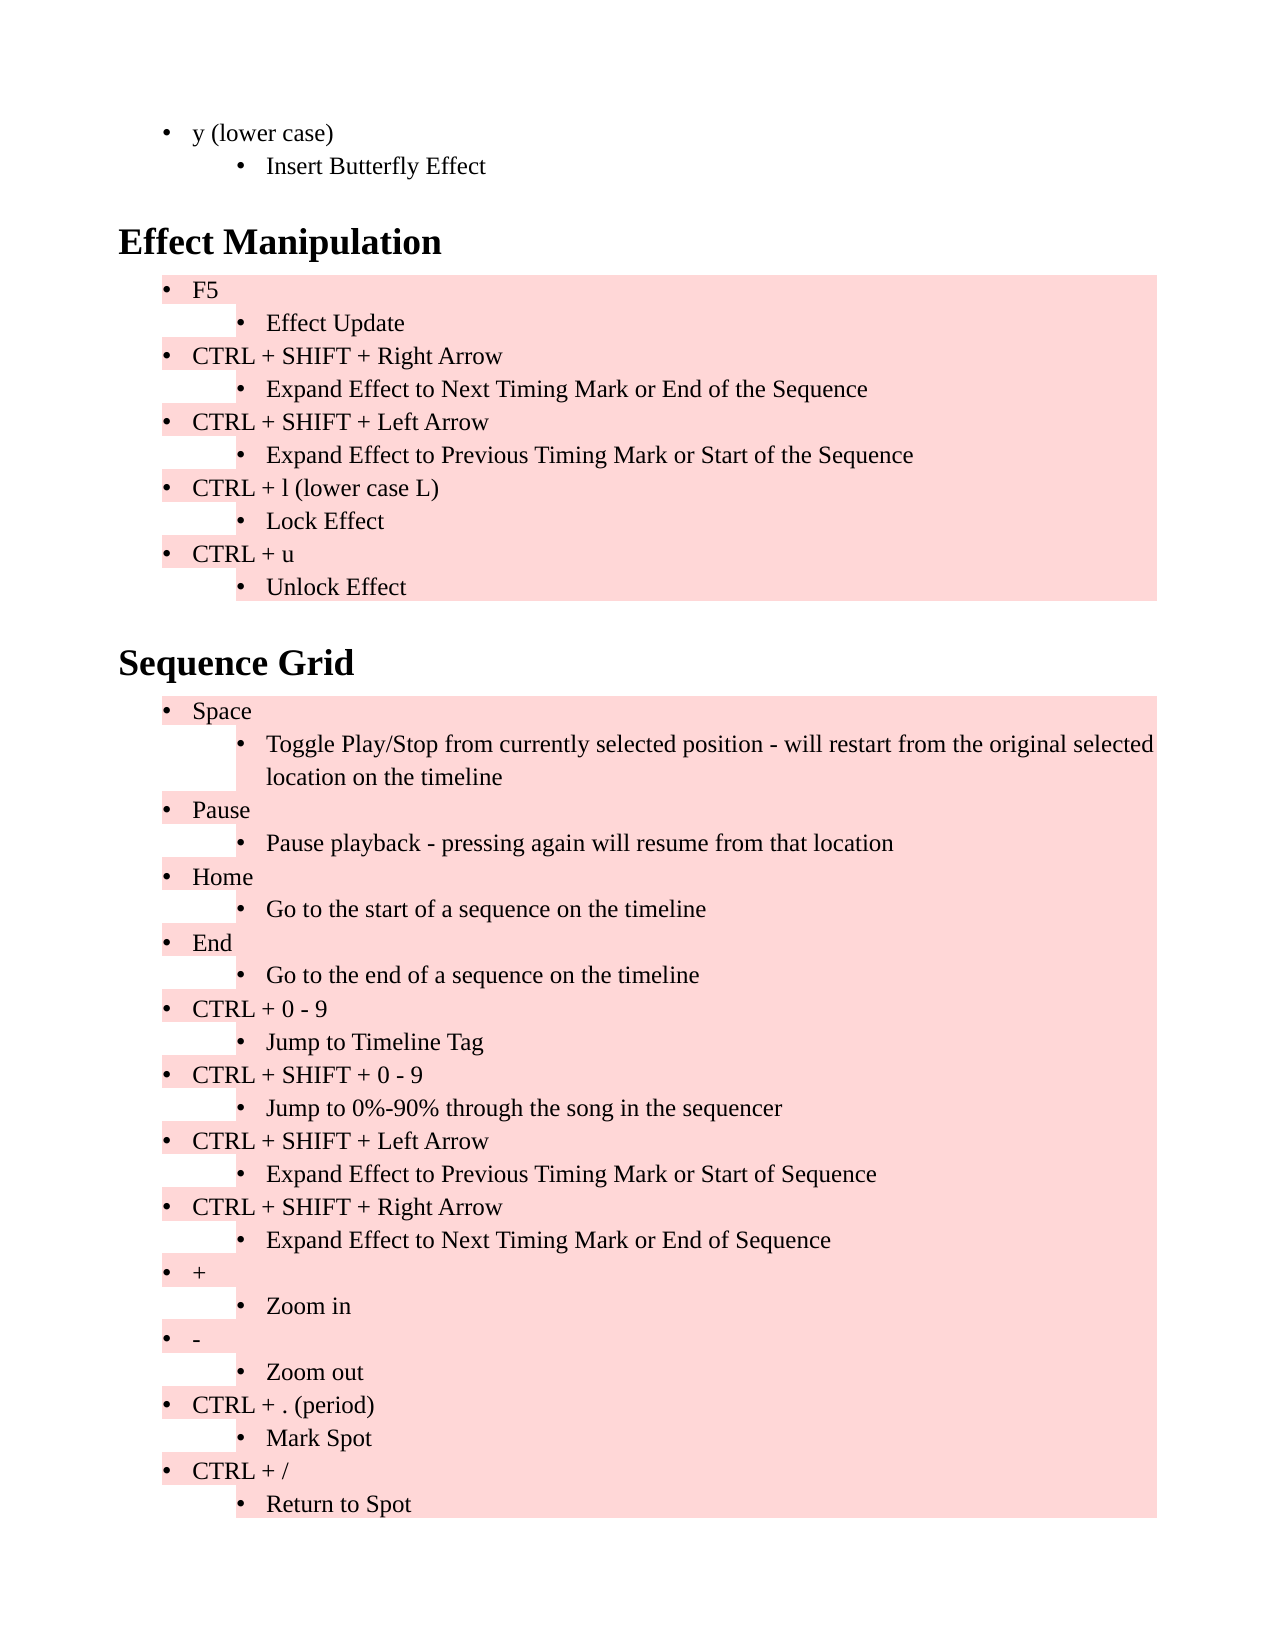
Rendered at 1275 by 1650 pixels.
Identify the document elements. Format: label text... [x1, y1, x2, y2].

list Zoom in [236, 1291, 1157, 1319]
list Unlock Effect [236, 572, 1157, 601]
list CTRL + SHIFT + 0 - 9 [162, 1060, 1157, 1088]
subtitle Effect Manipulation [118, 219, 1157, 263]
list Go to the start of a sequence on the timeline [236, 894, 1157, 923]
list CTRL + SHIFT + Left Arrow [162, 1126, 1157, 1154]
list Home [162, 862, 1157, 890]
list Mark Spot [236, 1423, 1157, 1452]
list + [162, 1258, 1157, 1287]
list Zoom out [236, 1357, 1157, 1386]
list Expand Effect to Next Timing Mark or End of Sequence [236, 1225, 1157, 1253]
list Jump to Timeline Tag [236, 1027, 1157, 1055]
list Jump to 0%-90% through the song in the sequencer [236, 1093, 1157, 1121]
list Pause [162, 796, 1157, 824]
list Return to Spot [236, 1489, 1157, 1518]
list CTRL + SHIFT + Right Arrow [162, 341, 1157, 370]
list CTRL + 0 - 9 [162, 994, 1157, 1022]
list Expand Effect to Next Timing Mark or End of the Sequence [236, 374, 1157, 403]
list CTRL + l (lower case L) [162, 473, 1157, 502]
list Space [162, 696, 1157, 725]
list Insert Butterfly Effect [236, 151, 1157, 180]
list CTRL + u [162, 539, 1157, 568]
list Expand Effect to Previous Timing Mark or Start of the Sequence [236, 440, 1157, 469]
list Go to the end of a sequence on the timeline [236, 961, 1157, 989]
list Toggle Play/Stop from currently selected position - will restart from the original selected location on the timeline [236, 729, 1157, 791]
list F5 [162, 275, 1157, 304]
list Effect Update [236, 308, 1157, 337]
list CTRL + . (period) [162, 1390, 1157, 1419]
list CTRL + SHIFT + Right Arrow [162, 1192, 1157, 1221]
list Lock Effect [236, 506, 1157, 535]
list Pause playback - pressing again will resume from that location [236, 828, 1157, 857]
list CTRL + SHIFT + Left Arrow [162, 407, 1157, 436]
list - [162, 1324, 1157, 1353]
list y (lower case) [162, 118, 1157, 147]
list Expand Effect to Previous Timing Mark or Start of Sequence [236, 1159, 1157, 1187]
list CTRL + / [162, 1456, 1157, 1485]
subtitle Sequence Grid [118, 641, 1157, 684]
list End [162, 928, 1157, 956]
